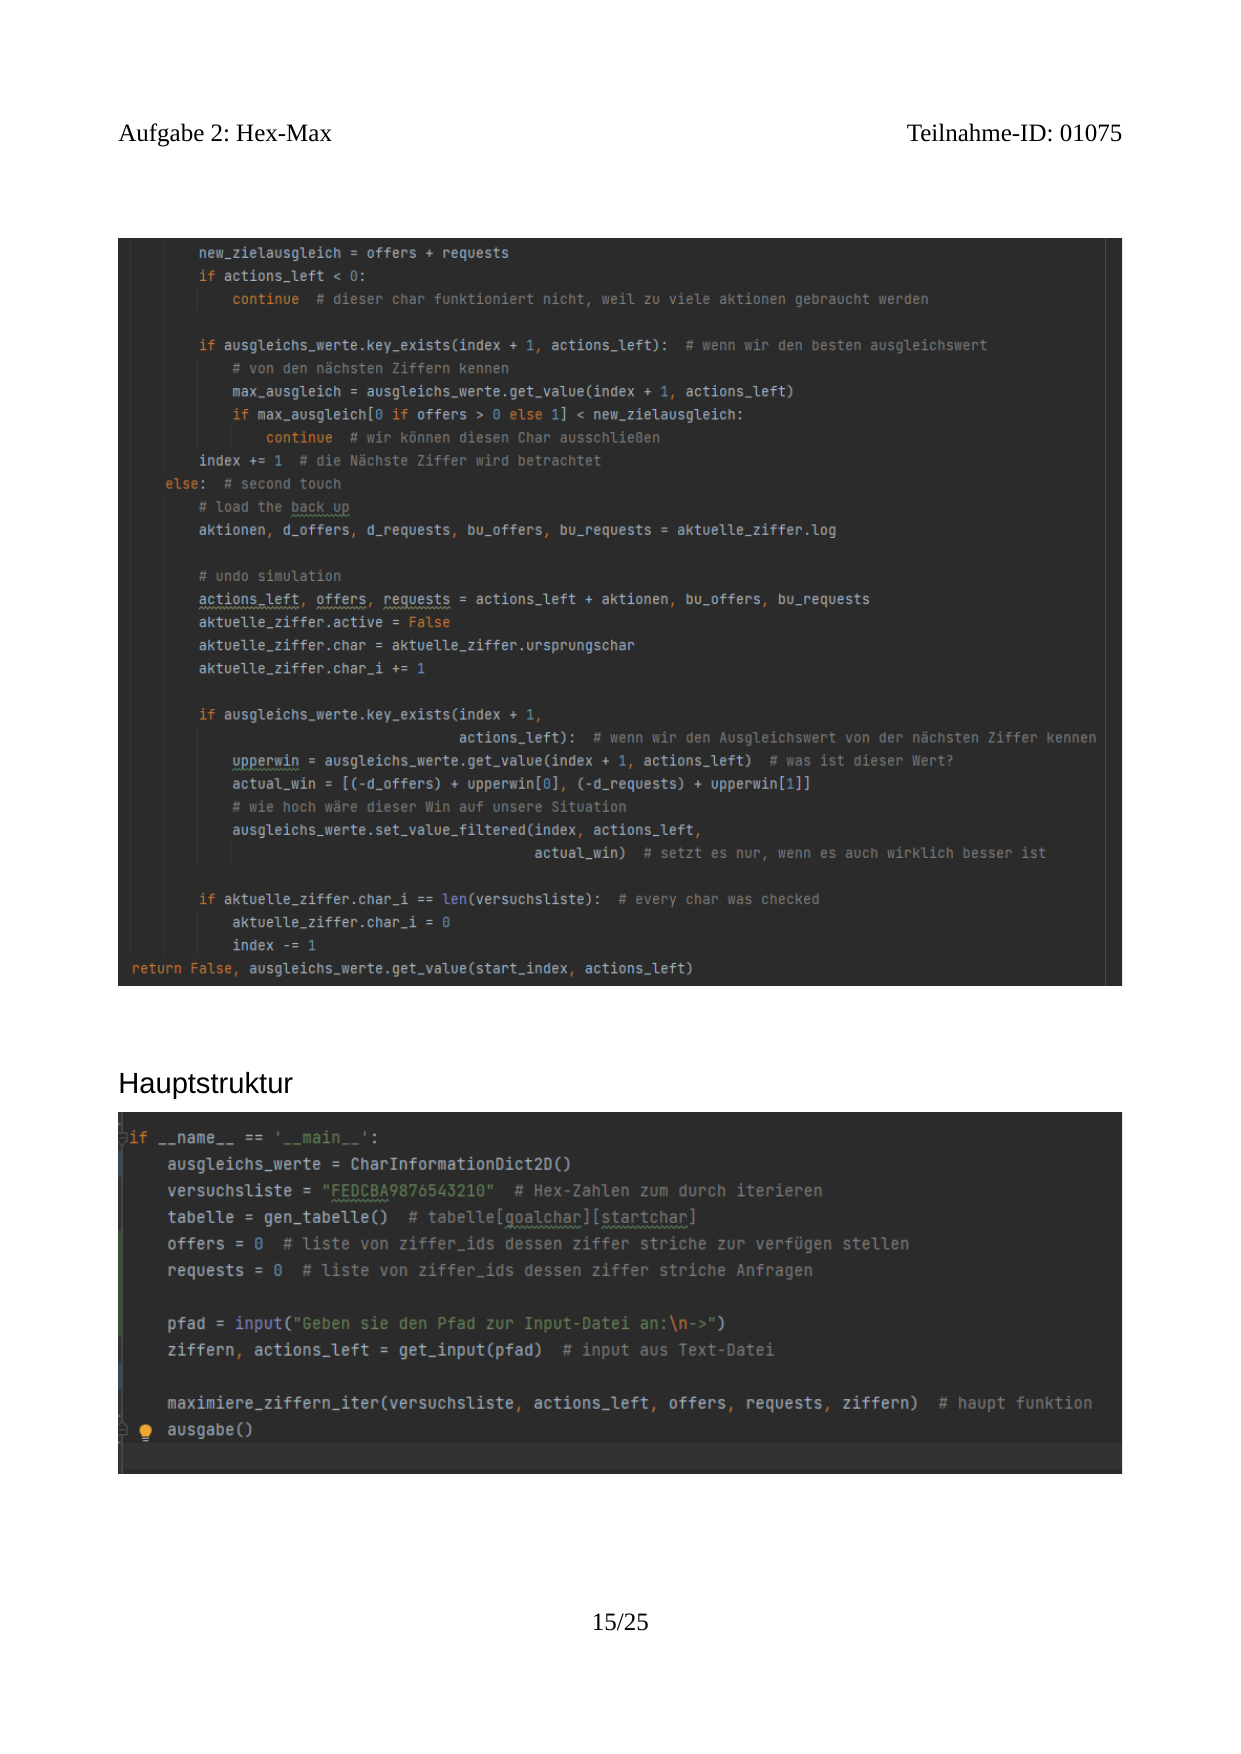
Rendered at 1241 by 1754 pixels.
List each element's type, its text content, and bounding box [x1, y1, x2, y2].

picture [118, 238, 1123, 986]
subtitle Hauptstruktur [118, 1067, 1122, 1100]
picture [118, 1112, 1123, 1474]
